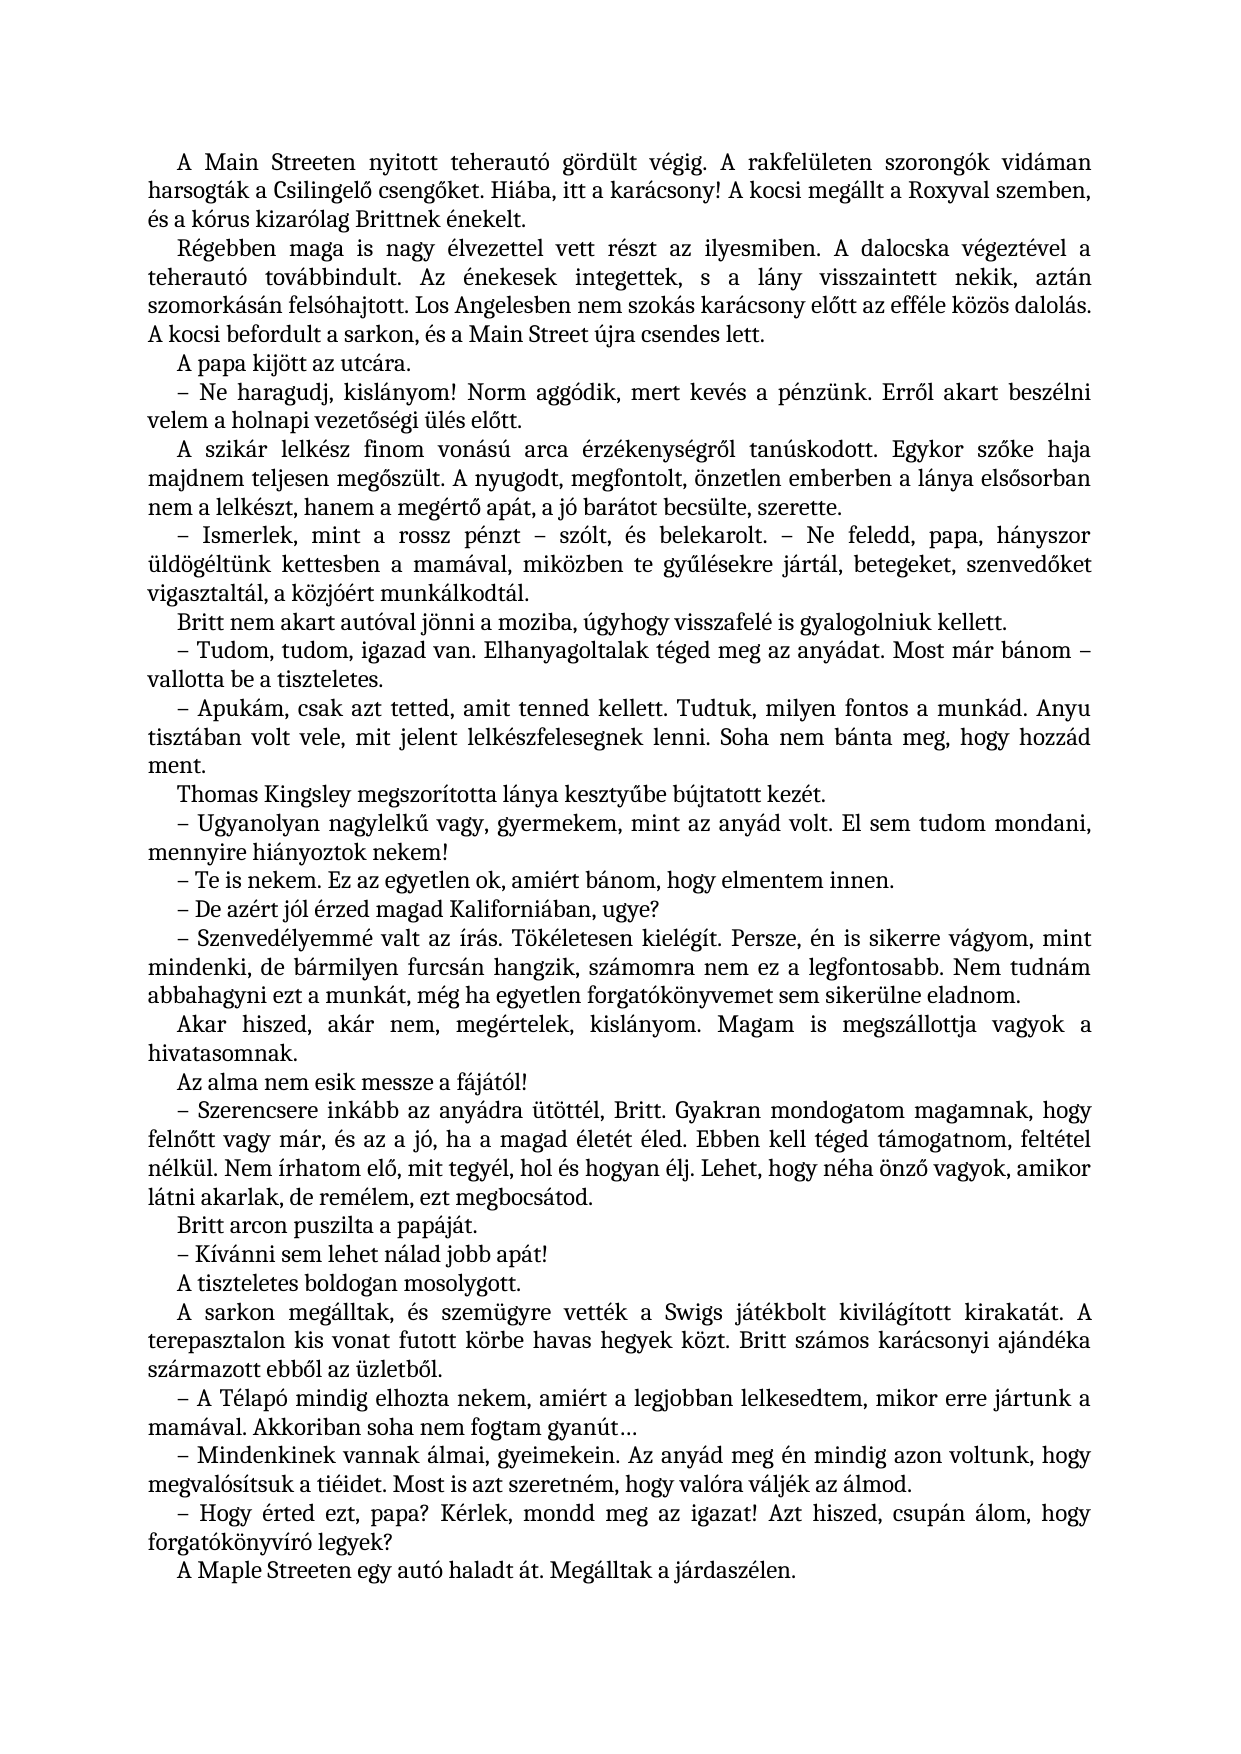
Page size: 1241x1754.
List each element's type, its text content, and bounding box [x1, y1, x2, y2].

text Régebben maga is nagy élvezettel vett részt az ilyesmiben. A dalocska végeztével a teherautó továbbindult. Az énekesek integettek, s a lány visszaintett nekik, aztán szomorkásán felsóhajtott. Los Angelesben nem szokás karácsony előtt az efféle közös dalolás. A kocsi befordult a sarkon, és a Main Street újra csendes lett. [148, 234, 1093, 349]
text A sarkon megálltak, és szemügyre vették a Swigs játékbolt kivilágított kirakatát. A terepasztalon kis vonat futott körbe havas hegyek közt. Britt számos karácsonyi ajándéka származott ebből az üzletből. [148, 1298, 1093, 1384]
text Thomas Kingsley megszorította lánya kesztyűbe bújtatott kezét. [148, 780, 1093, 809]
text A tiszteletes boldogan mosolygott. [148, 1269, 1093, 1298]
text – A Télapó mindig elhozta nekem, amiért a legjobban lelkesedtem, mikor erre jártunk a mamával. Akkoriban soha nem fogtam gyanút… [148, 1384, 1093, 1441]
text – Ne haragudj, kislányom! Norm aggódik, mert kevés a pénzünk. Erről akart beszélni velem a holnapi vezetőségi ülés előtt. [148, 378, 1093, 435]
text Britt nem akart autóval jönni a moziba, úgyhogy visszafelé is gyalogolniuk kellett. [148, 608, 1093, 636]
text – Szenvedélyemmé valt az írás. Tökéletesen kielégít. Persze, én is sikerre vágyom, mint mindenki, de bármilyen furcsán hangzik, számomra nem ez a legfontosabb. Nem tudnám abbahagyni ezt a munkát, még ha egyetlen forgatókönyvemet sem sikerülne eladnom. [148, 924, 1093, 1010]
text – Hogy érted ezt, papa? Kérlek, mondd meg az igazat! Azt hiszed, csupán álom, hogy forgatókönyvíró legyek? [148, 1499, 1093, 1556]
text A Maple Streeten egy autó haladt át. Megálltak a járdaszélen. [148, 1556, 1093, 1585]
text A szikár lelkész finom vonású arca érzékenységről tanúskodott. Egykor szőke haja majdnem teljesen megőszült. A nyugodt, megfontolt, önzetlen emberben a lánya elsősorban nem a lelkészt, hanem a megértő apát, a jó barátot becsülte, szerette. [148, 435, 1093, 521]
text – Apukám, csak azt tetted, amit tenned kellett. Tudtuk, milyen fontos a munkád. Anyu tisztában volt vele, mit jelent lelkészfelesegnek lenni. Soha nem bánta meg, hogy hozzád ment. [148, 694, 1093, 780]
text A papa kijött az utcára. [148, 349, 1093, 378]
text – Mindenkinek vannak álmai, gyeimekein. Az anyád meg én mindig azon voltunk, hogy megvalósítsuk a tiéidet. Most is azt szeretném, hogy valóra váljék az álmod. [148, 1441, 1093, 1499]
text – De azért jól érzed magad Kaliforniában, ugye? [148, 895, 1093, 924]
text – Ugyanolyan nagylelkű vagy, gyermekem, mint az anyád volt. El sem tudom mondani, mennyire hiányoztok nekem! [148, 809, 1093, 866]
text – Szerencsere inkább az anyádra ütöttél, Britt. Gyakran mondogatom magamnak, hogy felnőtt vagy már, és az a jó, ha a magad életét éled. Ebben kell téged támogatnom, feltétel nélkül. Nem írhatom elő, mit tegyél, hol és hogyan élj. Lehet, hogy néha önző vagyok, amikor látni akarlak, de remélem, ezt megbocsátod. [148, 1096, 1093, 1211]
text Akar hiszed, akár nem, megértelek, kislányom. Magam is megszállottja vagyok a hivatasomnak. [148, 1010, 1093, 1068]
text Britt arcon puszilta a papáját. [148, 1211, 1093, 1240]
text – Ismerlek, mint a rossz pénzt – szólt, és belekarolt. – Ne feledd, papa, hányszor üldögéltünk kettesben a mamával, miközben te gyűlésekre jártál, betegeket, szenvedőket vigasztaltál, a közjóért munkálkodtál. [148, 521, 1093, 608]
text – Tudom, tudom, igazad van. Elhanyagoltalak téged meg az anyádat. Most már bánom – vallotta be a tiszteletes. [148, 636, 1093, 694]
text – Te is nekem. Ez az egyetlen ok, amiért bánom, hogy elmentem innen. [148, 866, 1093, 895]
text Az alma nem esik messze a fájától! [148, 1068, 1093, 1096]
text A Main Streeten nyitott teherautó gördült végig. A rakfelületen szorongók vidáman harsogták a Csilingelő csengőket. Hiába, itt a karácsony! A kocsi megállt a Roxyval szemben, és a kórus kizarólag Brittnek énekelt. [148, 148, 1093, 234]
text – Kívánni sem lehet nálad jobb apát! [148, 1240, 1093, 1269]
